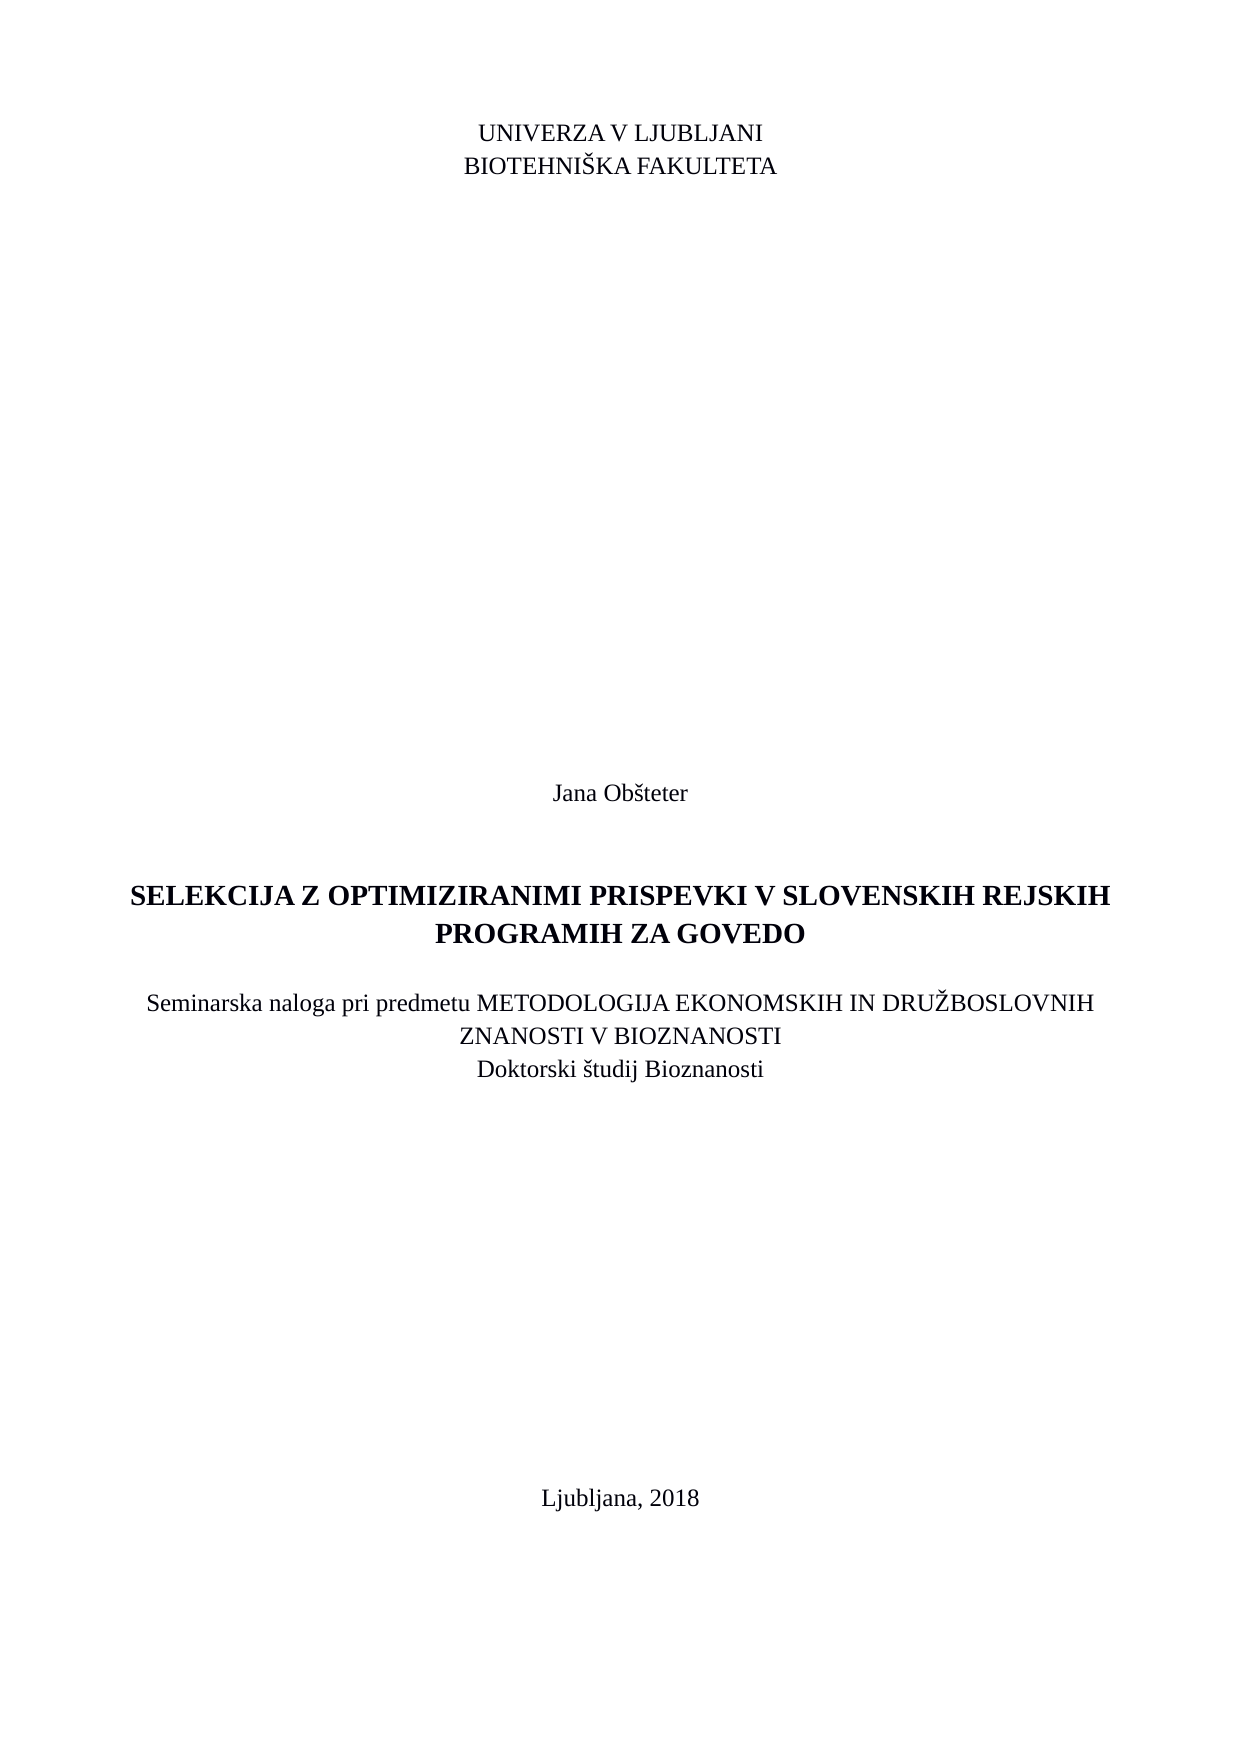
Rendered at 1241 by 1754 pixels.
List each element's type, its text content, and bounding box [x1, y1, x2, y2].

text UNIVERZA V LJUBLJANI [118, 118, 1123, 147]
text Ljubljana, 2018 [118, 1483, 1123, 1512]
text Jana Obšteter [118, 778, 1123, 807]
text SELEKCIJA Z OPTIMIZIRANIMI PRISPEVKI V SLOVENSKIH REJSKIH PROGRAMIH ZA GOVEDO [118, 878, 1123, 950]
text BIOTEHNIŠKA FAKULTETA [118, 151, 1123, 180]
text Seminarska naloga pri predmetu METODOLOGIJA EKONOMSKIH IN DRUŽBOSLOVNIH ZNANOSTI V BIOZNANOSTI [118, 988, 1123, 1049]
text Doktorski študij Bioznanosti [118, 1054, 1123, 1082]
